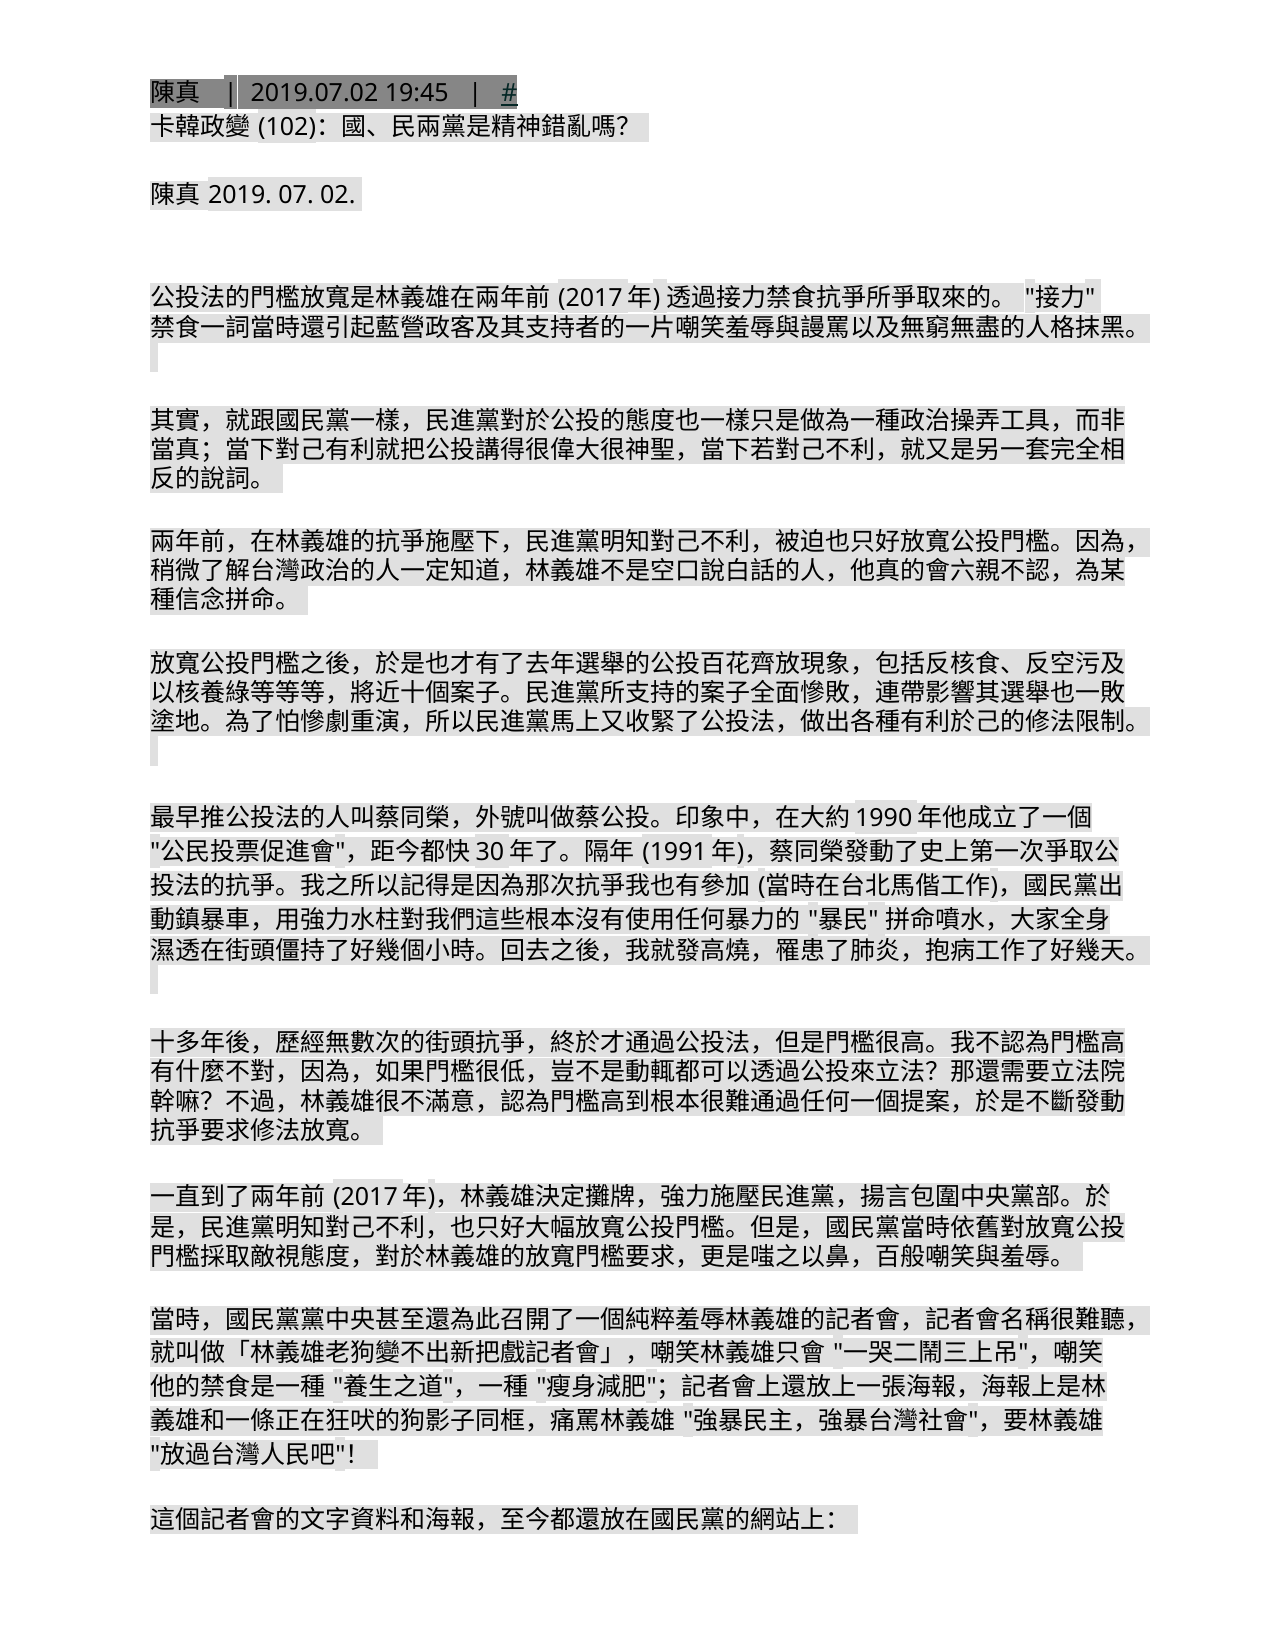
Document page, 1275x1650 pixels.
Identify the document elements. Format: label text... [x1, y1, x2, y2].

text 陳真 | 2019.07.02 19:45 | # [150, 75, 1125, 109]
text 卡韓政變 (102)：國、民兩黨是精神錯亂嗎？ 陳真 2019. 07. 02. 公投法的門檻放寬是林義雄在兩年前 (2017年) 透過接力禁食抗爭所爭取來的。 "接力" 禁食一詞當時還引起藍營政客及其支持者的一片嘲笑羞辱與謾罵以及無窮無盡的人格抹黑。 其實，就跟國民黨一樣，民進黨對於公投的態度也一樣只是做為一種政治操弄工具，而非當真；當下對己有利就把公投講得很偉大很神聖，當下若對己不利，就又是另一套完全相反的說詞。 兩年前，在林義雄的抗爭施壓下，民進黨明知對己不利，被迫也只好放寬公投門檻。因為，稍微了解台灣政治的人一定知道，林義雄不是空口說白話的人，他真的會六親不認，為某種信念拼命。 放寬公投門檻之後，於是也才有了去年選舉的公投百花齊放現象，包括反核食、反空污及以核養綠等等等，將近十個案子。民進黨所支持的案子全面慘敗，連帶影響其選舉也一敗塗地。為了怕慘劇重演，所以民進黨馬上又收緊了公投法，做出各種有利於己的修法限制。 最早推公投法的人叫蔡同榮，外號叫做蔡公投。印象中，在大約1990年他成立了一個 "公民投票促進會"，距今都快30年了。隔年 (1991年)，蔡同榮發動了史上第一次爭取公投法的抗爭。我之所以記得是因為那次抗爭我也有參加 (當時在台北馬偕工作)，國民黨出動鎮暴車，用強力水柱對我們這些根本沒有使用任何暴力的 "暴民" 拼命噴水，大家全身濕透在街頭僵持了好幾個小時。回去之後，我就發高燒，罹患了肺炎，抱病工作了好幾天。 十多年後，歷經無數次的街頭抗爭，終於才通過公投法，但是門檻很高。我不認為門檻高有什麼不對，因為，如果門檻很低，豈不是動輒都可以透過公投來立法？那還需要立法院幹嘛？不過，林義雄很不滿意，認為門檻高到根本很難通過任何一個提案，於是不斷發動抗爭要求修法放寬。 一直到了兩年前 (2017年)，林義雄決定攤牌，強力施壓民進黨，揚言包圍中央黨部。於是，民進黨明知對己不利，也只好大幅放寬公投門檻。但是，國民黨當時依舊對放寬公投門檻採取敵視態度，對於林義雄的放寬門檻要求，更是嗤之以鼻，百般嘲笑與羞辱。 當時，國民黨黨中央甚至還為此召開了一個純粹羞辱林義雄的記者會，記者會名稱很難聽，就叫做「林義雄老狗變不出新把戲記者會」，嘲笑林義雄只會 "一哭二鬧三上吊"，嘲笑他的禁食是一種 "養生之道"，一種 "瘦身減肥"；記者會上還放上一張海報，海報上是林義雄和一條正在狂吠的狗影子同框，痛罵林義雄 "強暴民主，強暴台灣社會"，要林義雄 "放過台灣人民吧"！ 這個記者會的文字資料和海報，至今都還放在國民黨的網站上： http://www.kmt.org.tw/2017/04/blog-post_19.html 這事距今不過兩年，國民黨現在居然呼籲大家7月7日上街頭抗爭，搶救台灣的民主，反對針對公投法進行限制，要求恢復去年 (由林義雄所爭取而來) 的公投法。你不覺得很荒唐嗎？國、民兩黨是精神錯亂嗎？當然不是。他們沒有錯亂，他們只是太精明了。 兩年前，國民黨大張旗鼓攻擊林義雄，說他所推動的公投法修正是 "強暴民主"、"強暴台灣社會"。林義雄成功推動修法之後，國民黨卻因此得到了很大的選舉好處，簡直是大獲全勝，民進黨於是趕快又修法緊縮。 國民黨則是去年食髓知味後，現在卻說要 "搶救民主"。同一個公投法，同樣的內容，兩年前說是 "強暴民主"、"強暴台灣社會"，兩年後居然說是 "搶救民主"；甚至這兩天還公開點名林義雄，叫他趕緊出來抗爭。國民黨台北市議員羅智強說：「你 (林義雄) 一直催生的公投法，硬生生的被蔡英文給閹割了。默不吭聲的你，還有風骨可言嗎？」 國民黨名嘴兼挺郭大將唐湘龍，這兩天罵得更難聽，罵林義雄「把自己打扮成聖人」，罵他「一哭二鬧三上吊的政治表演」、「不要臉」等等等。 我想說的是：人民選藍選綠都行，但不要違背良知，不要聞聲起舞，要認清是非曲直，不要被政客操弄。人民應該比黨大，比政客大。 當然，你不可能對於政治有太過於理想化的期待或要求，但你也總不能毫無是非可言。一說一，二說二，對就是對，錯就是錯，這是當年影響我投身黨外的林義雄教我的一課。 二十幾年來，林義雄所主張的每件事我幾乎都反對，讓我跟他站上了對立面，但他的人格卻絲毫無可懷疑，他只是被某種歷史偏見影響了是非判斷的一致性。但藍綠兩黨絕大多數政客及其文化走狗們卻非如此，他們毫無基本信念與是非可言，純粹就是根據個人利益不斷調整說法與作法。 上星期，從小長大的老家清空準備出賣，家人無意中從破爛廢紙堆裏找到一些照片，寄來給我。那些照片拍攝於大約1992-1994年之間，照片中有四個人：林義雄和他太太方素敏、我和學姊。 我望著照片出神，每一個看起來都很像古人；年少情懷，如此單純，即便身無分文一無所有，每天想的卻是要怎麼樣獻身給這個社會。30年時光，飛奔而去，宛若一聲嘆息；很多東西不一樣了，該破滅的破滅，該清醒的清醒了，可我依舊還相信著那些亙古不變的真情與夢想。 [150, 109, 1125, 1568]
